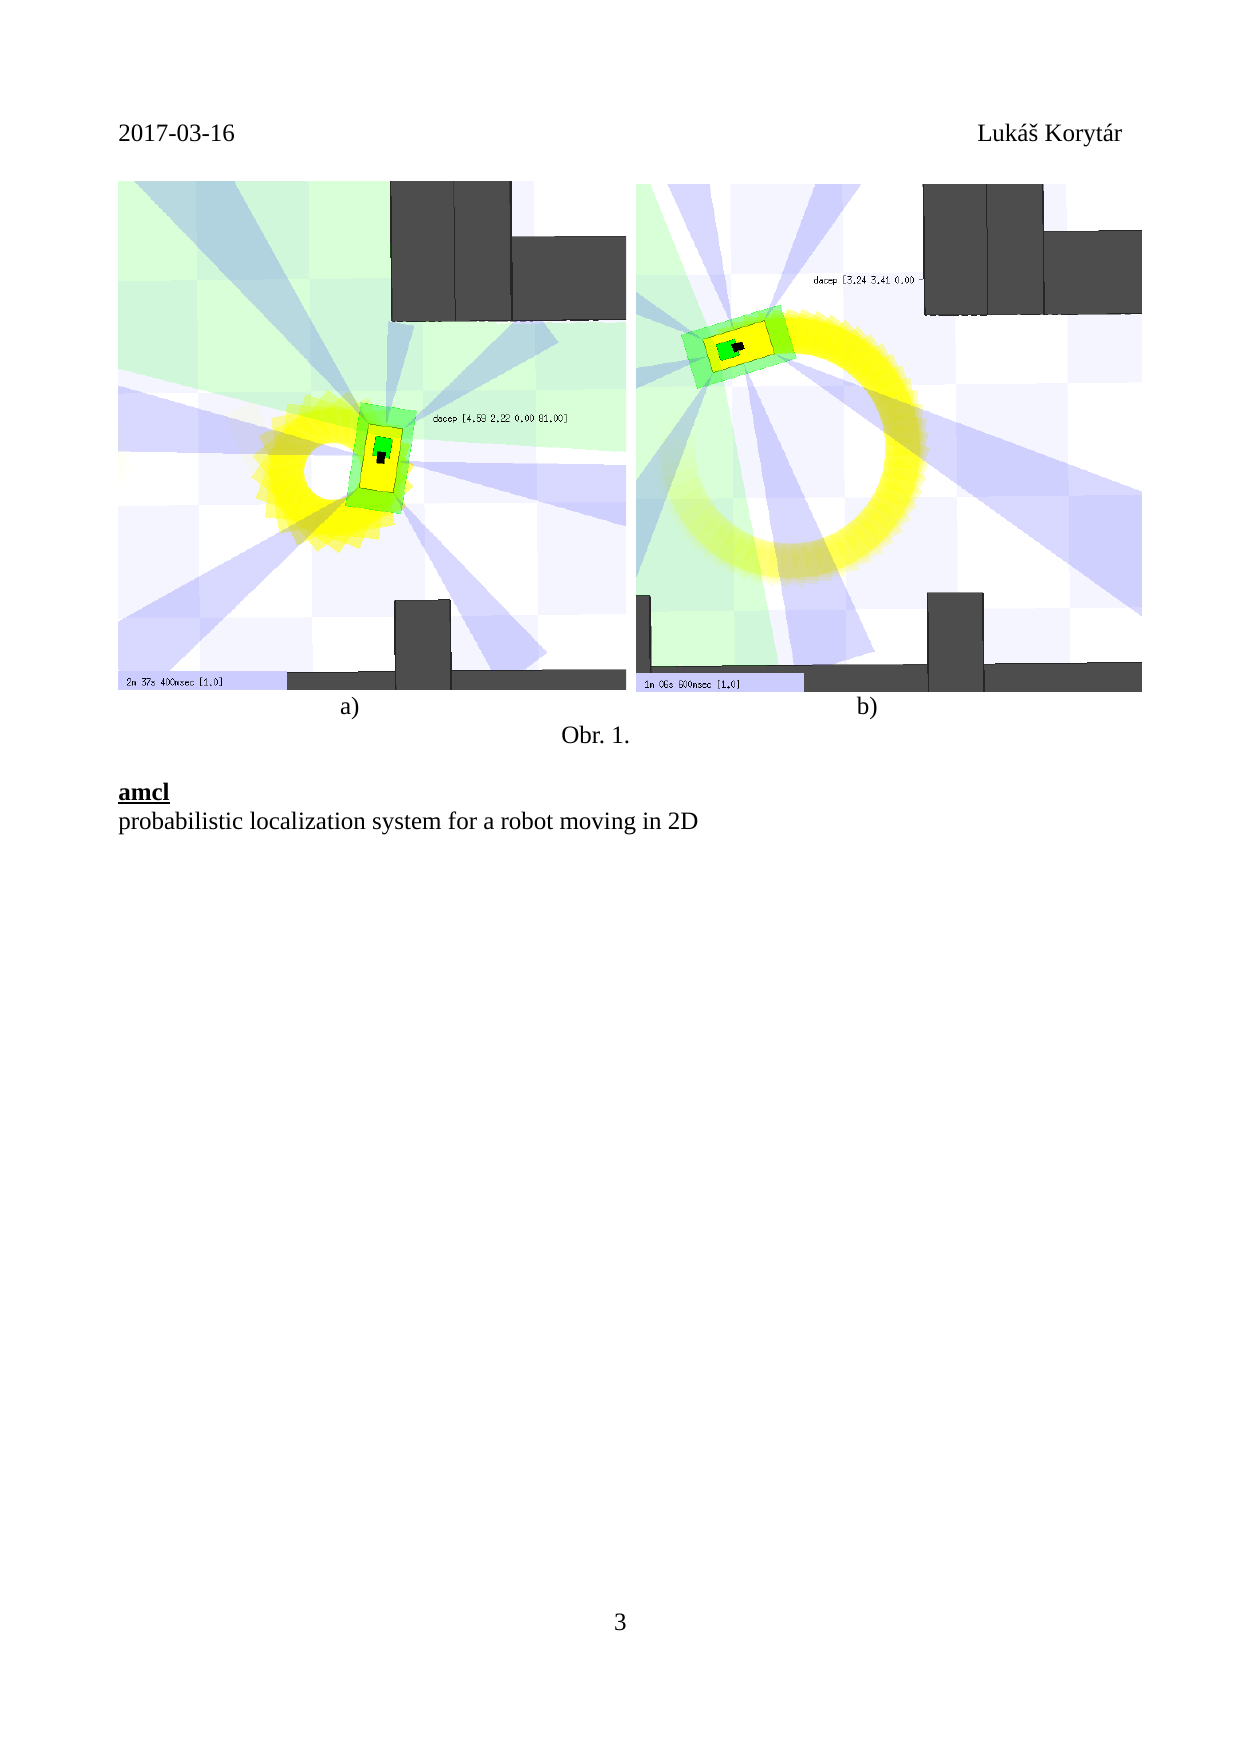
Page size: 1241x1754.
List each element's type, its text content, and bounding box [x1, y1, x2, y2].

picture [118, 181, 627, 690]
text Obr. 1. [118, 720, 1122, 749]
text a) b) [118, 176, 1122, 720]
text amcl [118, 777, 1122, 806]
picture [636, 184, 1142, 692]
text probabilistic localization system for a robot moving in 2D [118, 806, 1122, 835]
